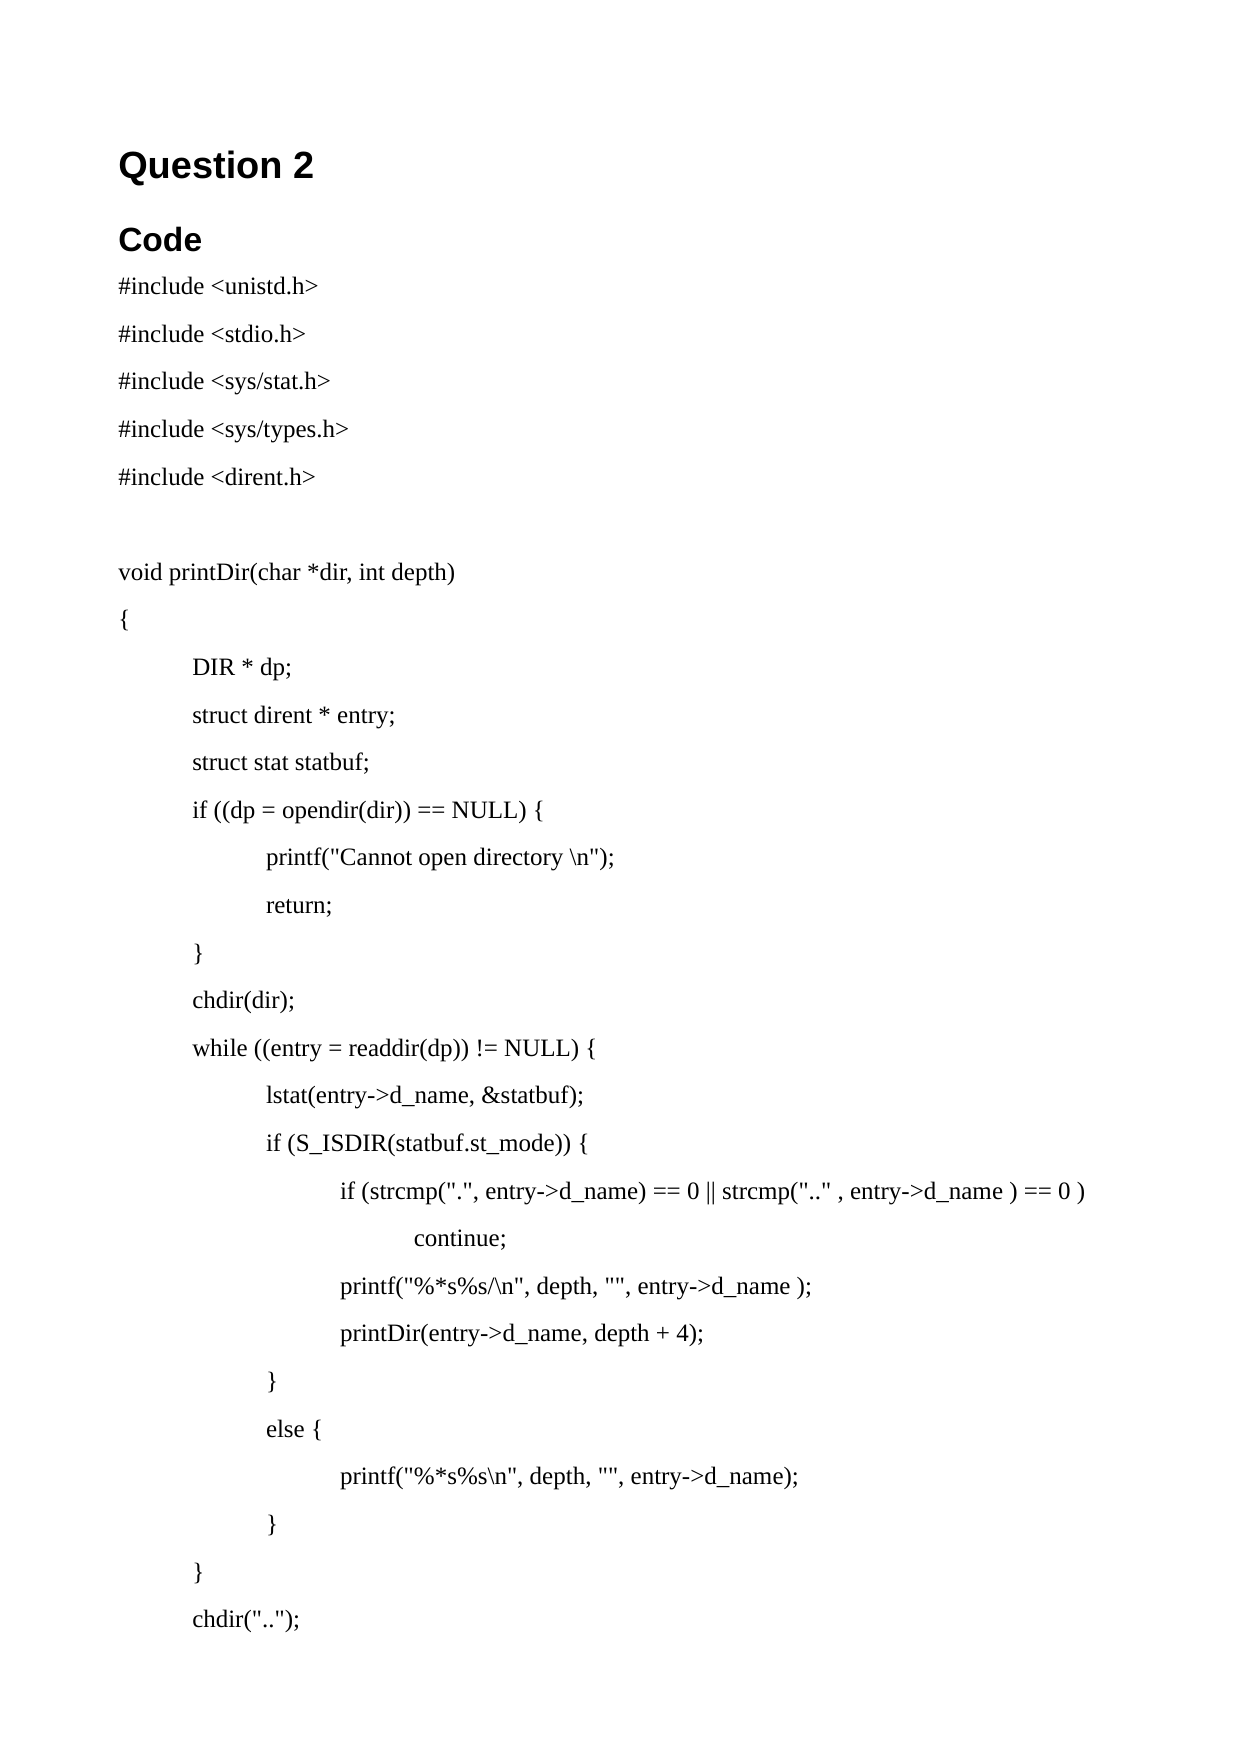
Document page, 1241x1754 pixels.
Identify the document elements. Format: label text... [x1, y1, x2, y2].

subtitle Question 2 [118, 143, 1122, 187]
text if ((dp = opendir(dir)) == NULL) { [118, 795, 1122, 824]
text return; [118, 890, 1122, 919]
text } [118, 1366, 1122, 1395]
text } [118, 1509, 1122, 1538]
text if (strcmp(".", entry->d_name) == 0 || strcmp(".." , entry->d_name ) == 0 ) [118, 1176, 1122, 1204]
text struct dirent * entry; [118, 700, 1122, 728]
text void printDir(char *dir, int depth) [118, 557, 1122, 586]
text continue; [118, 1223, 1122, 1252]
text lstat(entry->d_name, &statbuf); [118, 1081, 1122, 1109]
text chdir(dir); [118, 985, 1122, 1014]
text struct stat statbuf; [118, 747, 1122, 776]
text #include <unistd.h> [118, 271, 1122, 300]
text } [118, 938, 1122, 966]
text else { [118, 1414, 1122, 1442]
text printf("%*s%s/\n", depth, "", entry->d_name ); [118, 1271, 1122, 1300]
text #include <sys/stat.h> [118, 366, 1122, 395]
text DIR * dp; [118, 652, 1122, 681]
text while ((entry = readdir(dp)) != NULL) { [118, 1033, 1122, 1062]
text chdir(".."); [118, 1604, 1122, 1633]
text printf("Cannot open directory \n"); [118, 842, 1122, 871]
text #include <sys/types.h> [118, 414, 1122, 443]
text } [118, 1557, 1122, 1585]
subtitle Code [118, 220, 1122, 259]
text #include <stdio.h> [118, 319, 1122, 348]
text { [118, 604, 1122, 633]
text printf("%*s%s\n", depth, "", entry->d_name); [118, 1461, 1122, 1490]
text printDir(entry->d_name, depth + 4); [118, 1318, 1122, 1347]
text #include <dirent.h> [118, 462, 1122, 490]
text if (S_ISDIR(statbuf.st_mode)) { [118, 1128, 1122, 1157]
